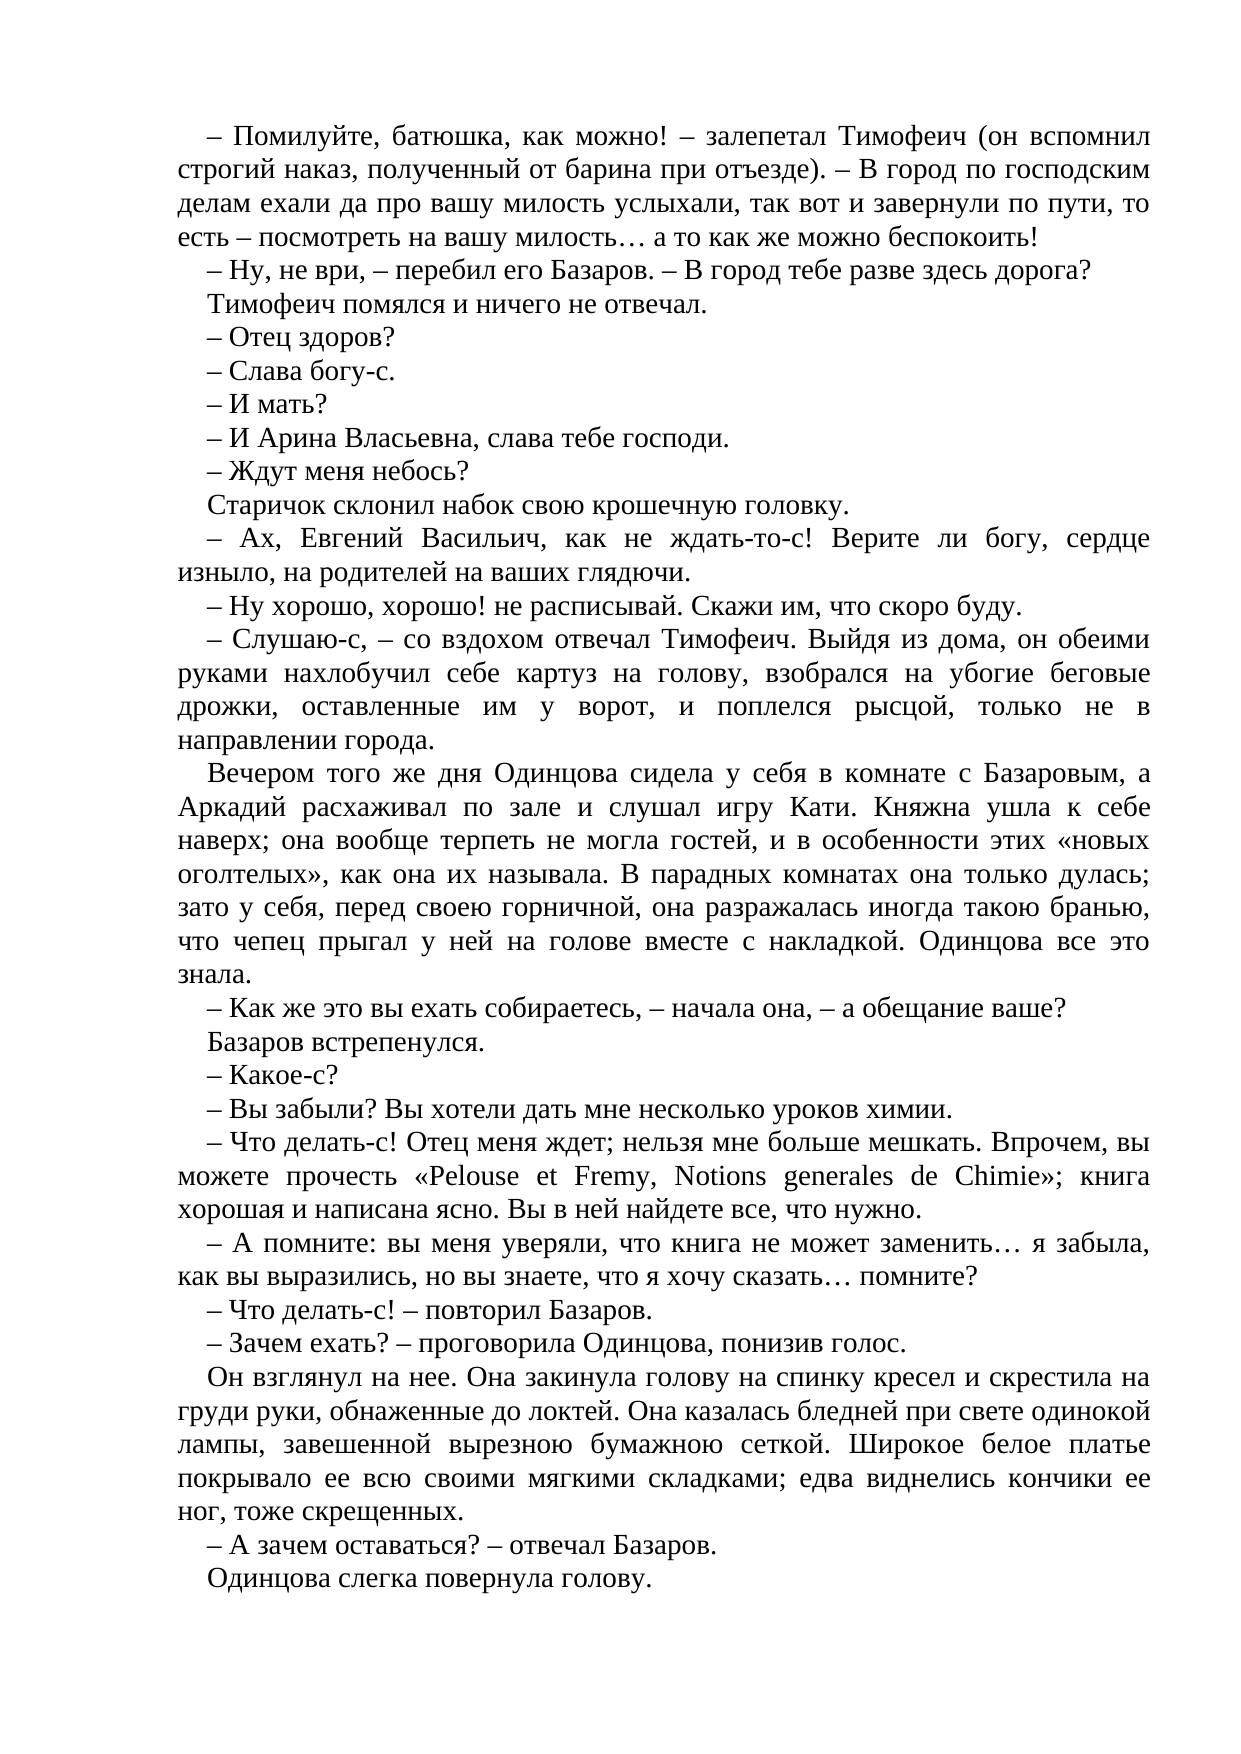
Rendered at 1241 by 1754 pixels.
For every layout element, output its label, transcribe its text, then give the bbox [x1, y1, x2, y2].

text Он взглянул на нее. Она закинула голову на спинку кресел и скрестила на груди руки, обнаженные до локтей. Она казалась бледней при свете одинокой лампы, завешенной вырезною бумажною сеткой. Широкое белое платье покрывало ее всю своими мягкими складками; едва виднелись кончики ее ног, тоже скрещенных. [177, 1359, 1152, 1527]
text Базаров встрепенулся. [177, 1024, 1152, 1057]
text – Что делать-с! – повторил Базаров. [177, 1292, 1152, 1326]
text – А зачем оставаться? – отвечал Базаров. [177, 1527, 1152, 1560]
text – И мать? [177, 386, 1152, 420]
text Вечером того же дня Одинцова сидела у себя в комнате с Базаровым, а Аркадий расхаживал по зале и слушал игру Кати. Княжна ушла к себе наверх; она вообще терпеть не могла гостей, и в особенности этих «новых оголтелых», как она их называла. В парадных комнатах она только дулась; зато у себя, перед своею горничной, она разражалась иногда такою бранью, что чепец прыгал у ней на голове вместе с накладкой. Одинцова все это знала. [177, 755, 1152, 990]
text – Что делать-с! Отец меня ждет; нельзя мне больше мешкать. Впрочем, вы можете прочесть «Pelouse et Fremy, Notions generales de Chimie»; книга хорошая и написана ясно. Вы в ней найдете все, что нужно. [177, 1124, 1152, 1225]
text – Помилуйте, батюшка, как можно! – залепетал Тимофеич (он вспомнил строгий наказ, полученный от барина при отъезде). – В город по господским делам ехали да про вашу милость услыхали, так вот и завернули по пути, то есть – посмотреть на вашу милость… а то как же можно беспокоить! [177, 118, 1152, 252]
text – Вы забыли? Вы хотели дать мне несколько уроков химии. [177, 1091, 1152, 1124]
text – Ну хорошо, хорошо! не расписывай. Скажи им, что скоро буду. [177, 588, 1152, 621]
text Одинцова слегка повернула голову. [177, 1560, 1152, 1594]
text – Ну, не ври, – перебил его Базаров. – В город тебе разве здесь дорога? [177, 252, 1152, 286]
text Тимофеич помялся и ничего не отвечал. [177, 286, 1152, 319]
text – Какое-с? [177, 1057, 1152, 1091]
text – Слушаю-с, – со вздохом отвечал Тимофеич. Выйдя из дома, он обеими руками нахлобучил себе картуз на голову, взобрался на убогие беговые дрожки, оставленные им у ворот, и поплелся рысцой, только не в направлении города. [177, 621, 1152, 755]
text – А помните: вы меня уверяли, что книга не может заменить… я забыла, как вы выразились, но вы знаете, что я хочу сказать… помните? [177, 1225, 1152, 1292]
text – И Арина Власьевна, слава тебе господи. [177, 420, 1152, 453]
text – Как же это вы ехать собираетесь, – начала она, – а обещание ваше? [177, 990, 1152, 1024]
text – Зачем ехать? – проговорила Одинцова, понизив голос. [177, 1326, 1152, 1359]
text – Ах, Евгений Васильич, как не ждать-то-с! Верите ли богу, сердце изныло, на родителей на ваших глядючи. [177, 521, 1152, 588]
text – Отец здоров? [177, 319, 1152, 353]
text – Слава богу-с. [177, 353, 1152, 386]
text – Ждут меня небось? [177, 453, 1152, 487]
text Старичок склонил набок свою крошечную головку. [177, 487, 1152, 521]
